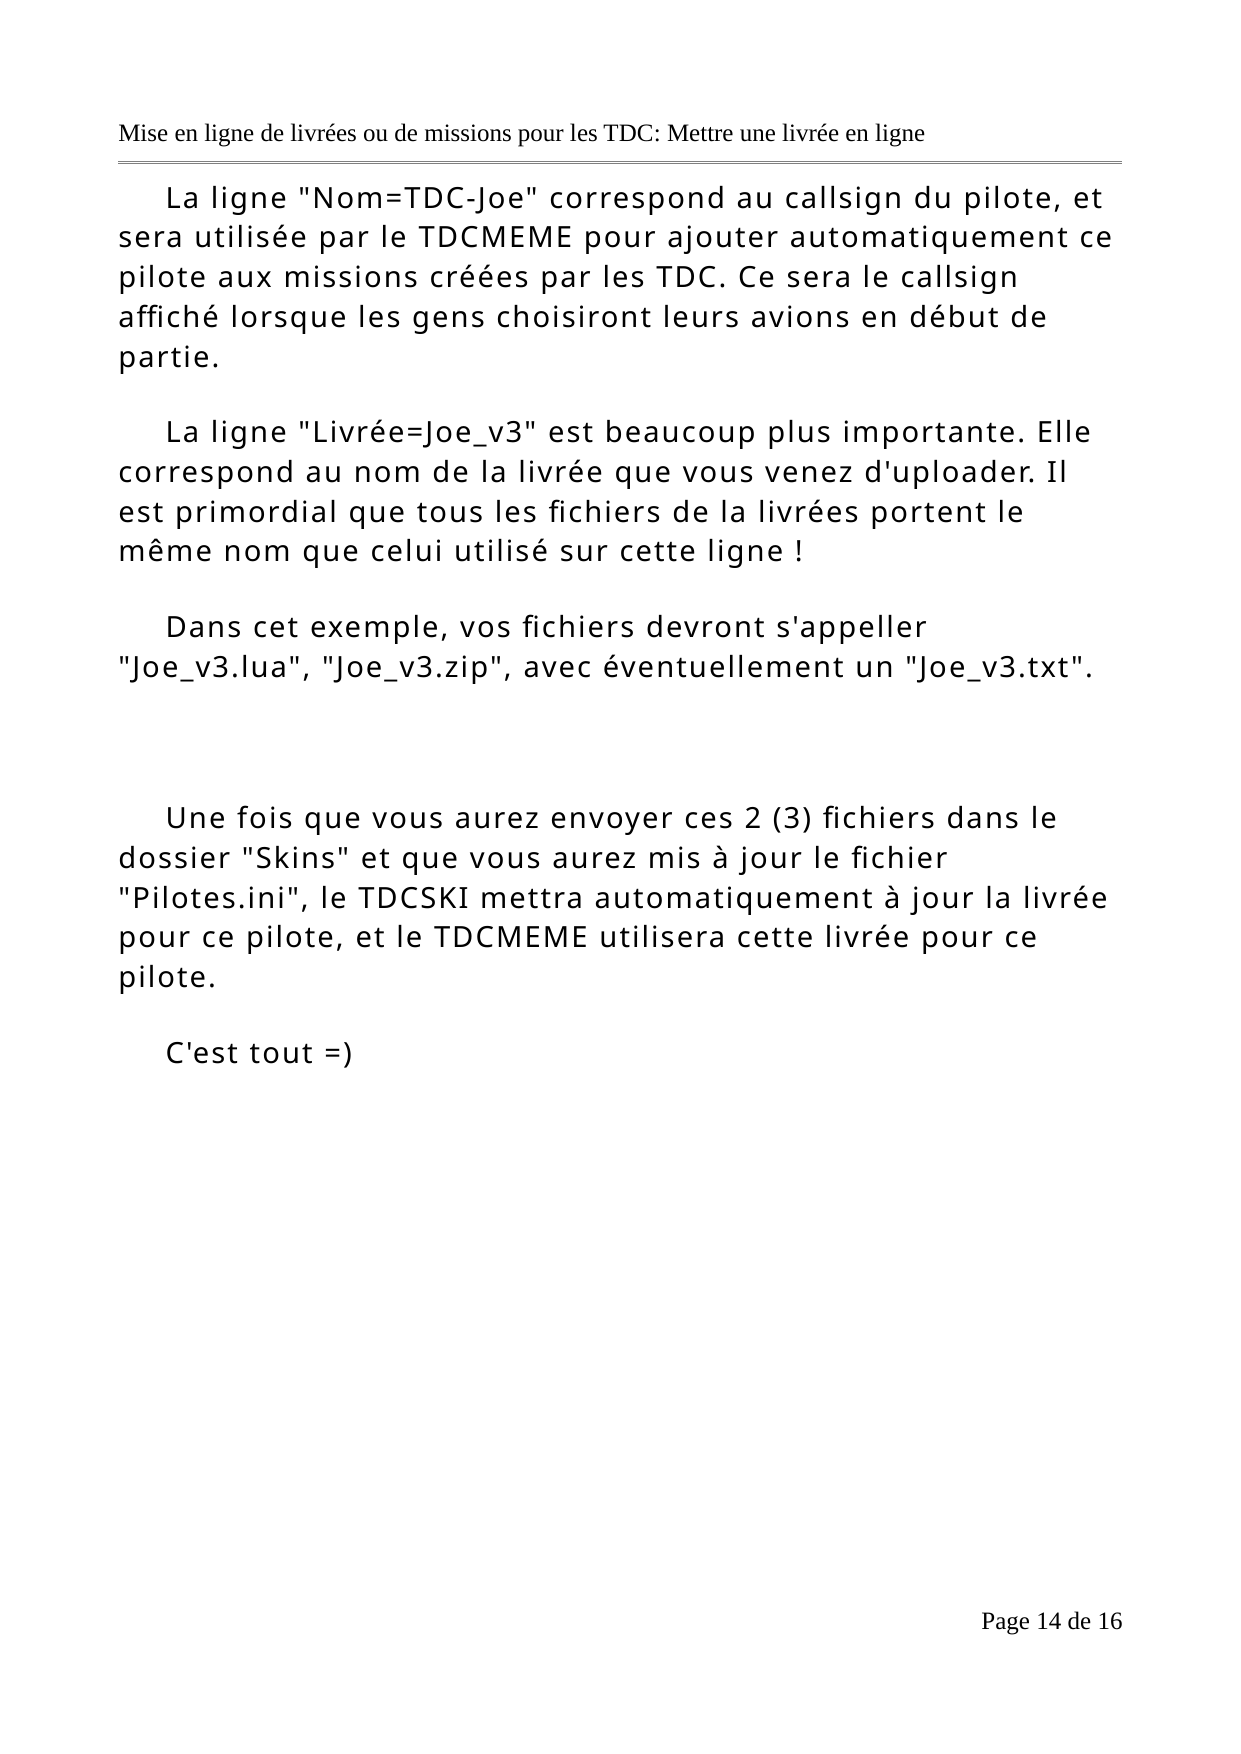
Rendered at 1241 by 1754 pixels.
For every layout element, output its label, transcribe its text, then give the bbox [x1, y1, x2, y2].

text C'est tout =) [118, 1032, 1122, 1072]
text Dans cet exemple, vos fichiers devront s'appeller "Joe_v3.lua", "Joe_v3.zip", avec éventuellement un "Joe_v3.txt". [118, 606, 1122, 686]
text La ligne "Nom=TDC-Joe" correspond au callsign du pilote, et sera utilisée par le TDCMEME pour ajouter automatiquement ce pilote aux missions créées par les TDC. Ce sera le callsign affiché lorsque les gens choisiront leurs avions en début de partie. [118, 177, 1122, 376]
text La ligne "Livrée=Joe_v3" est beaucoup plus importante. Elle correspond au nom de la livrée que vous venez d'uploader. Il est primordial que tous les fichiers de la livrées portent le même nom que celui utilisé sur cette ligne ! [118, 412, 1122, 570]
text Une fois que vous aurez envoyer ces 2 (3) fichiers dans le dossier "Skins" et que vous aurez mis à jour le fichier "Pilotes.ini", le TDCSKI mettra automatiquement à jour la livrée pour ce pilote, et le TDCMEME utilisera cette livrée pour ce pilote. [118, 797, 1122, 996]
